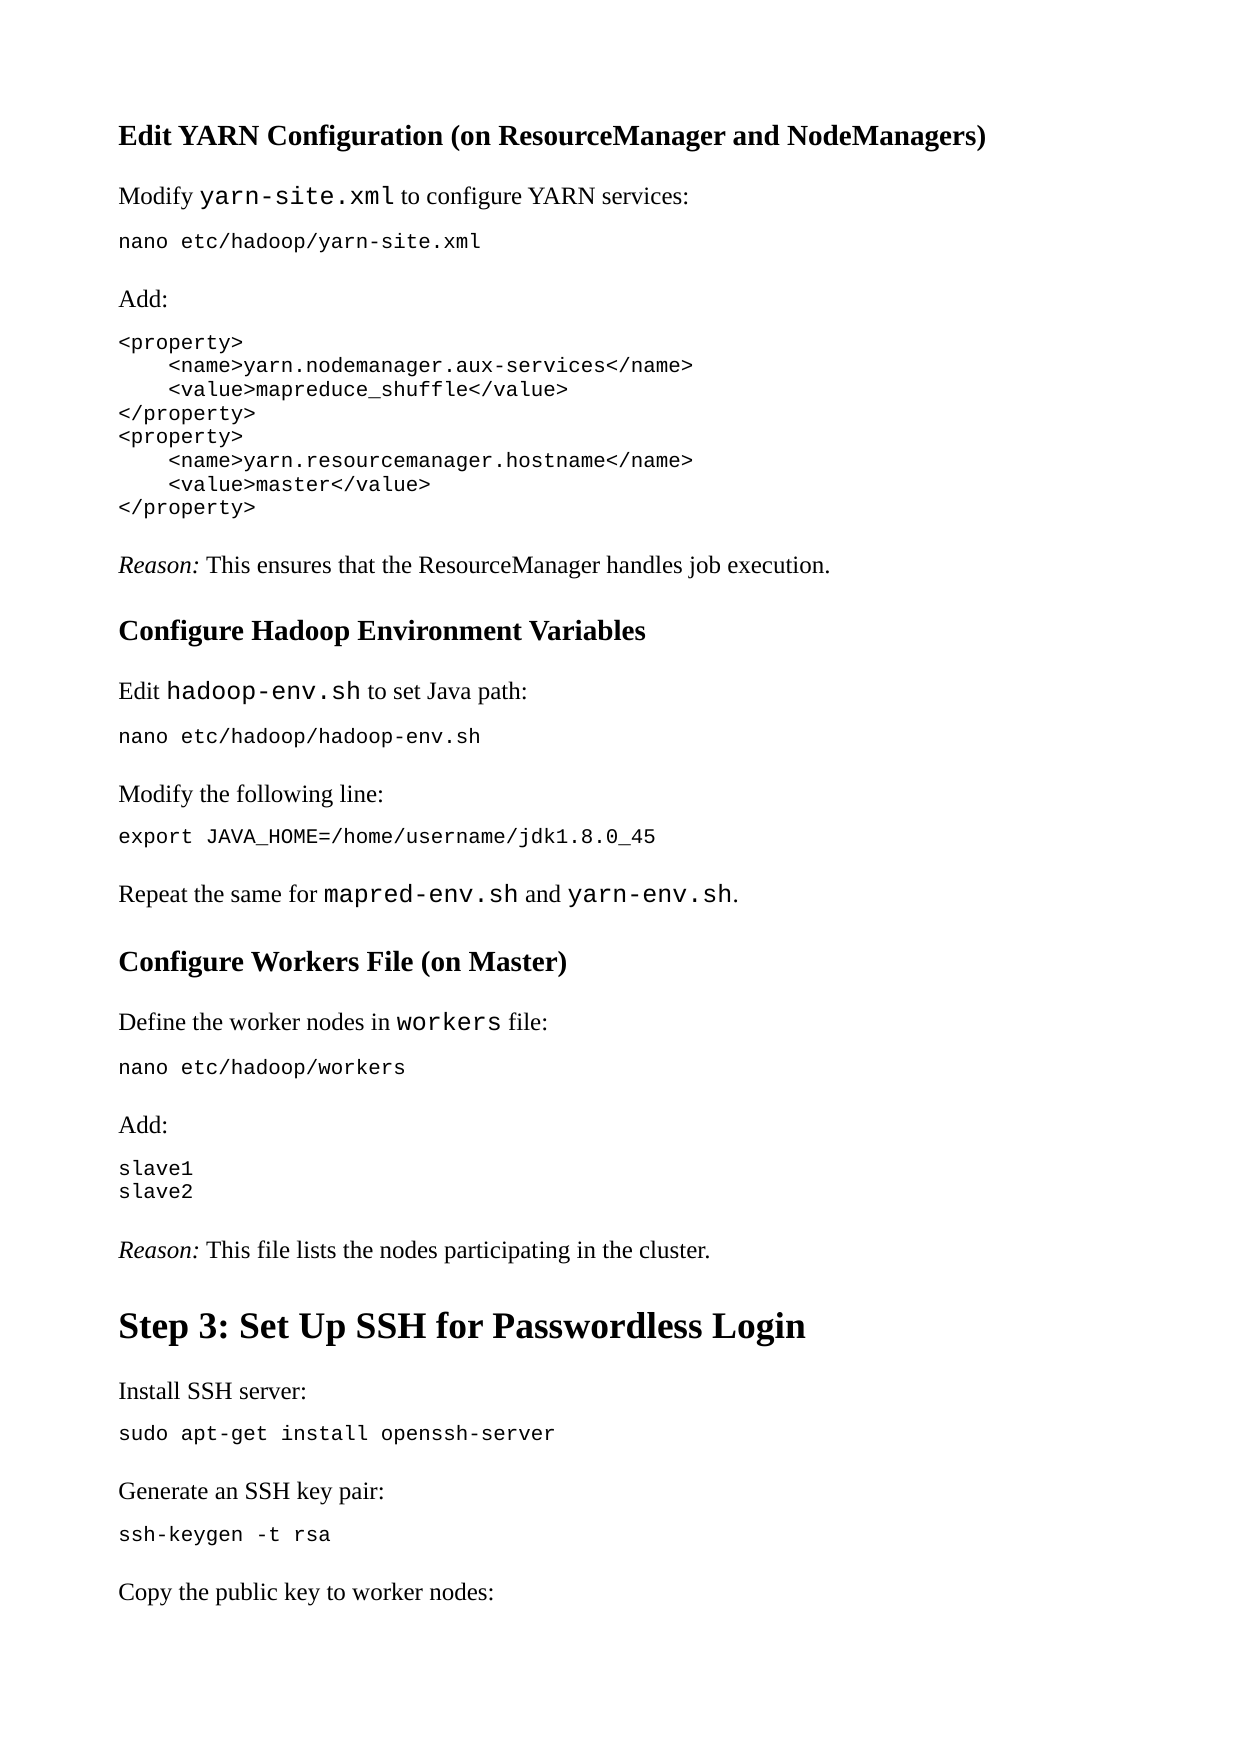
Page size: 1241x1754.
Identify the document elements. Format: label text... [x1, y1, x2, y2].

text Edit hadoop-env.sh to set Java path: [118, 676, 1122, 707]
text Copy the public key to worker nodes: [118, 1577, 1122, 1606]
text nano etc/hadoop/yarn-site.xml [118, 231, 1122, 255]
text <name>yarn.nodemanager.aux-services</name> [118, 356, 1122, 379]
text <property> [118, 426, 1122, 450]
subtitle Step 3: Set Up SSH for Passwordless Login [118, 1303, 1122, 1346]
text ssh-keygen -t rsa [118, 1524, 1122, 1548]
text sudo apt-get install openssh-server [118, 1423, 1122, 1447]
text nano etc/hadoop/workers [118, 1057, 1122, 1081]
text <name>yarn.resourcemanager.hostname</name> [118, 450, 1122, 474]
text Generate an SSH key pair: [118, 1476, 1122, 1505]
text <value>mapreduce_shuffle</value> [118, 379, 1122, 403]
text Modify yarn-site.xml to configure YARN services: [118, 181, 1122, 212]
text Reason: This ensures that the ResourceManager handles job execution. [118, 551, 1122, 579]
text </property> [118, 497, 1122, 521]
text Repeat the same for mapred-env.sh and yarn-env.sh. [118, 879, 1122, 910]
subtitle Configure Hadoop Environment Variables [118, 613, 1122, 646]
text nano etc/hadoop/hadoop-env.sh [118, 726, 1122, 749]
text Define the worker nodes in workers file: [118, 1007, 1122, 1038]
text slave1 [118, 1158, 1122, 1182]
text export JAVA_HOME=/home/username/jdk1.8.0_45 [118, 826, 1122, 850]
text <value>master</value> [118, 474, 1122, 497]
subtitle Configure Workers File (on Master) [118, 944, 1122, 978]
text Add: [118, 284, 1122, 313]
text Install SSH server: [118, 1376, 1122, 1404]
text Reason: This file lists the nodes participating in the cluster. [118, 1235, 1122, 1263]
text Add: [118, 1110, 1122, 1139]
text Modify the following line: [118, 779, 1122, 808]
text </property> [118, 403, 1122, 426]
subtitle Edit YARN Configuration (on ResourceManager and NodeManagers) [118, 118, 1122, 152]
text slave2 [118, 1182, 1122, 1205]
text <property> [118, 332, 1122, 356]
